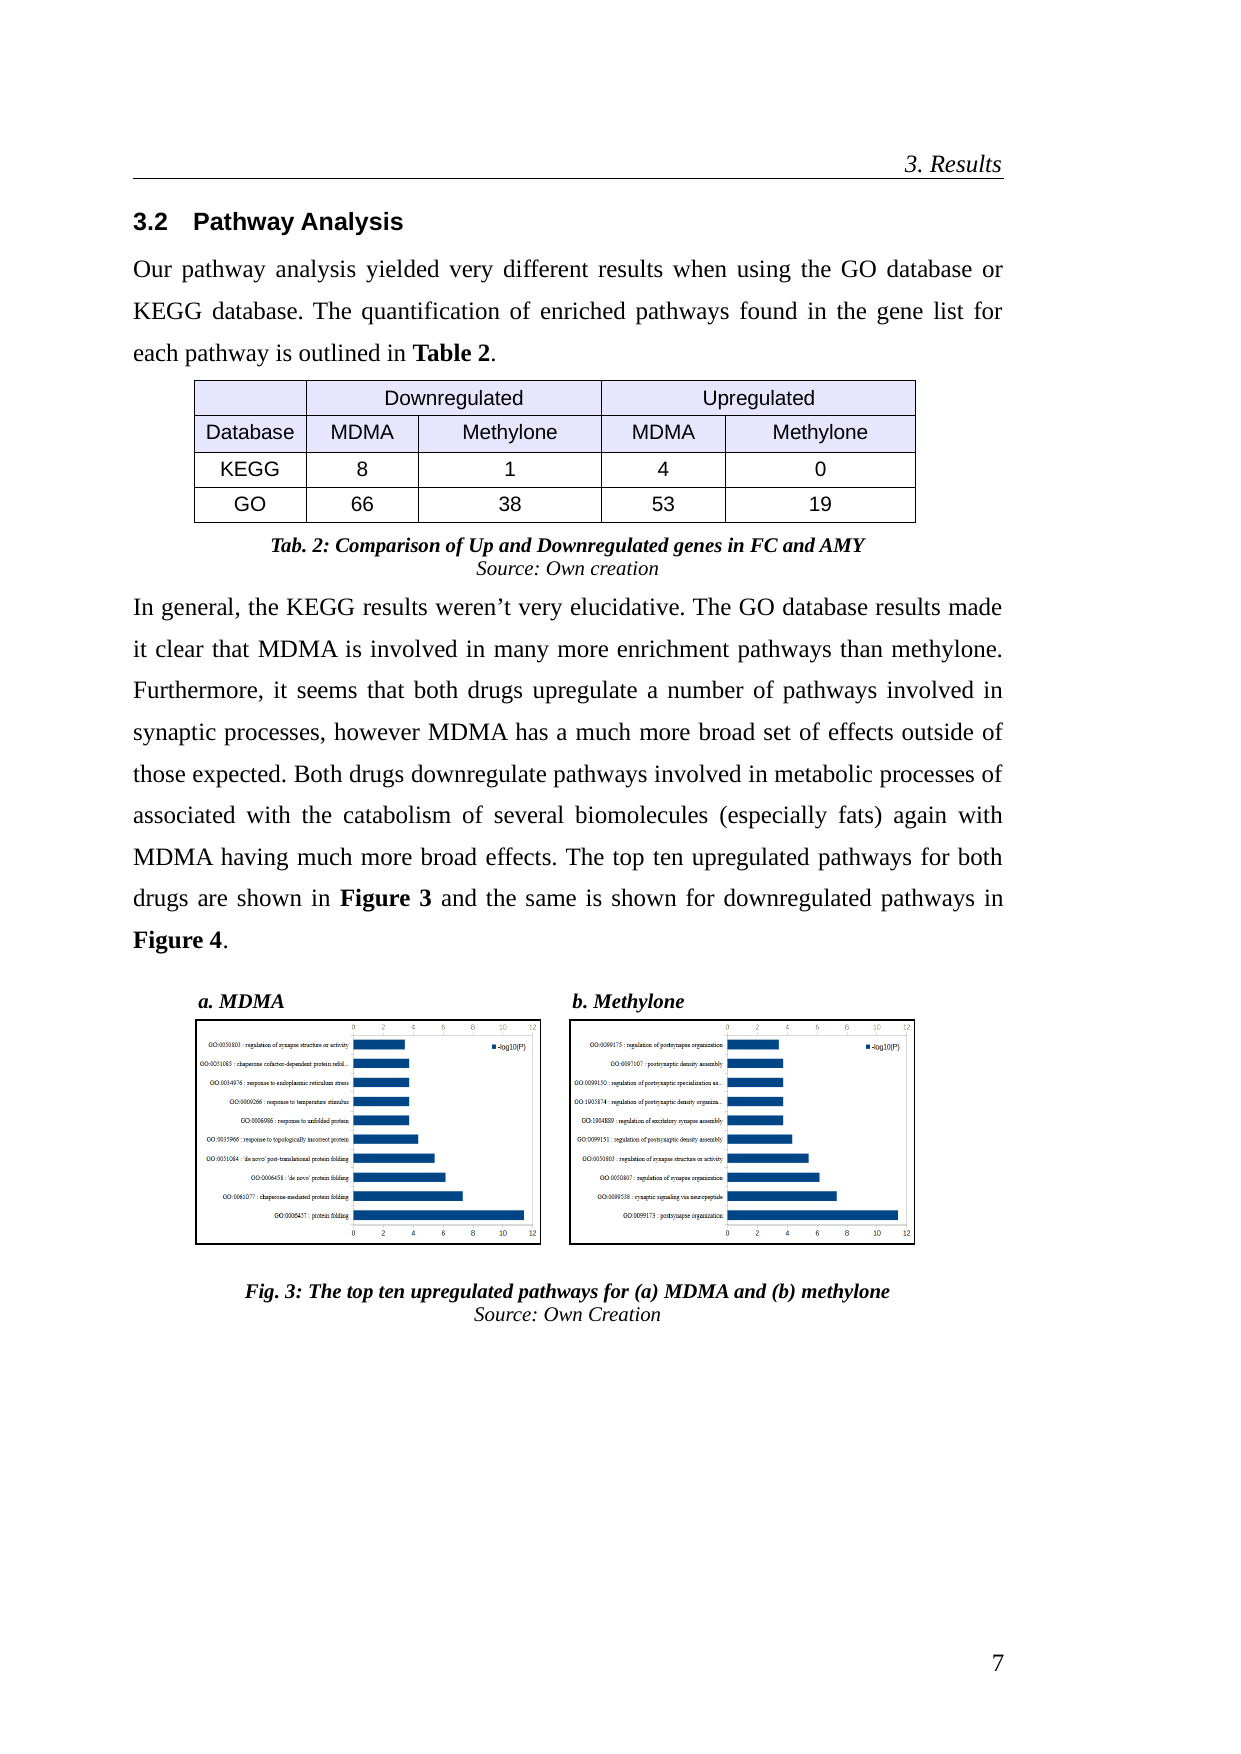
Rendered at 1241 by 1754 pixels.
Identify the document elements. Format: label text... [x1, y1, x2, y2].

table_cell Methylone [726, 416, 915, 452]
table_header Upregulated [602, 381, 915, 415]
table_cell Database [195, 416, 306, 452]
table_cell KEGG [195, 453, 306, 487]
table_cell 1 [419, 453, 601, 487]
text Source: Own creation [133, 557, 1004, 579]
text Fig. 3: The top ten upregulated pathways for (a) MDMA and (b) methylone [177, 1279, 960, 1303]
table_cell MDMA [602, 416, 725, 452]
table_cell 8 [307, 453, 418, 487]
table_cell 53 [602, 488, 725, 522]
table_cell 66 [307, 488, 418, 522]
picture [573, 1023, 911, 1241]
table_header Downregulated [307, 381, 601, 415]
picture [199, 1023, 537, 1241]
text In general, the KEGG results weren’t very elucidative. The GO database results made it clear that MDMA is involved in many more enrichment pathways than methylone. Furthermore, it seems that both drugs upregulate a number of pathways involved in synaptic processes, however MDMA has a much more broad set of effects outside of those expected. Both drugs downregulate pathways involved in metabolic processes of associated with the catabolism of several biomolecules (especially fats) again with MDMA having much more broad effects. The top ten upregulated pathways for both drugs are shown in Figure 3 and the same is shown for downregulated pathways in Figure 4. [133, 593, 1004, 954]
table_cell 38 [419, 488, 601, 522]
table_cell MDMA [307, 416, 418, 452]
text Our pathway analysis yielded very different results when using the GO database or KEGG database. The quantification of enriched pathways found in the gene list for each pathway is outlined in Table 2. [133, 256, 1004, 366]
text [197, 1021, 540, 1243]
text a. MDMA b. Methylone [177, 989, 960, 1012]
text Source: Own Creation [177, 1303, 960, 1326]
text Tab. 2: Comparison of Up and Downregulated genes in FC and AMY [133, 533, 1004, 557]
table_header [195, 381, 306, 415]
table_cell GO [195, 488, 306, 522]
table_cell 19 [726, 488, 915, 522]
subtitle Pathway Analysis [133, 207, 1004, 235]
table_cell Methylone [419, 416, 601, 452]
table_cell 4 [602, 453, 725, 487]
table_cell 0 [726, 453, 915, 487]
